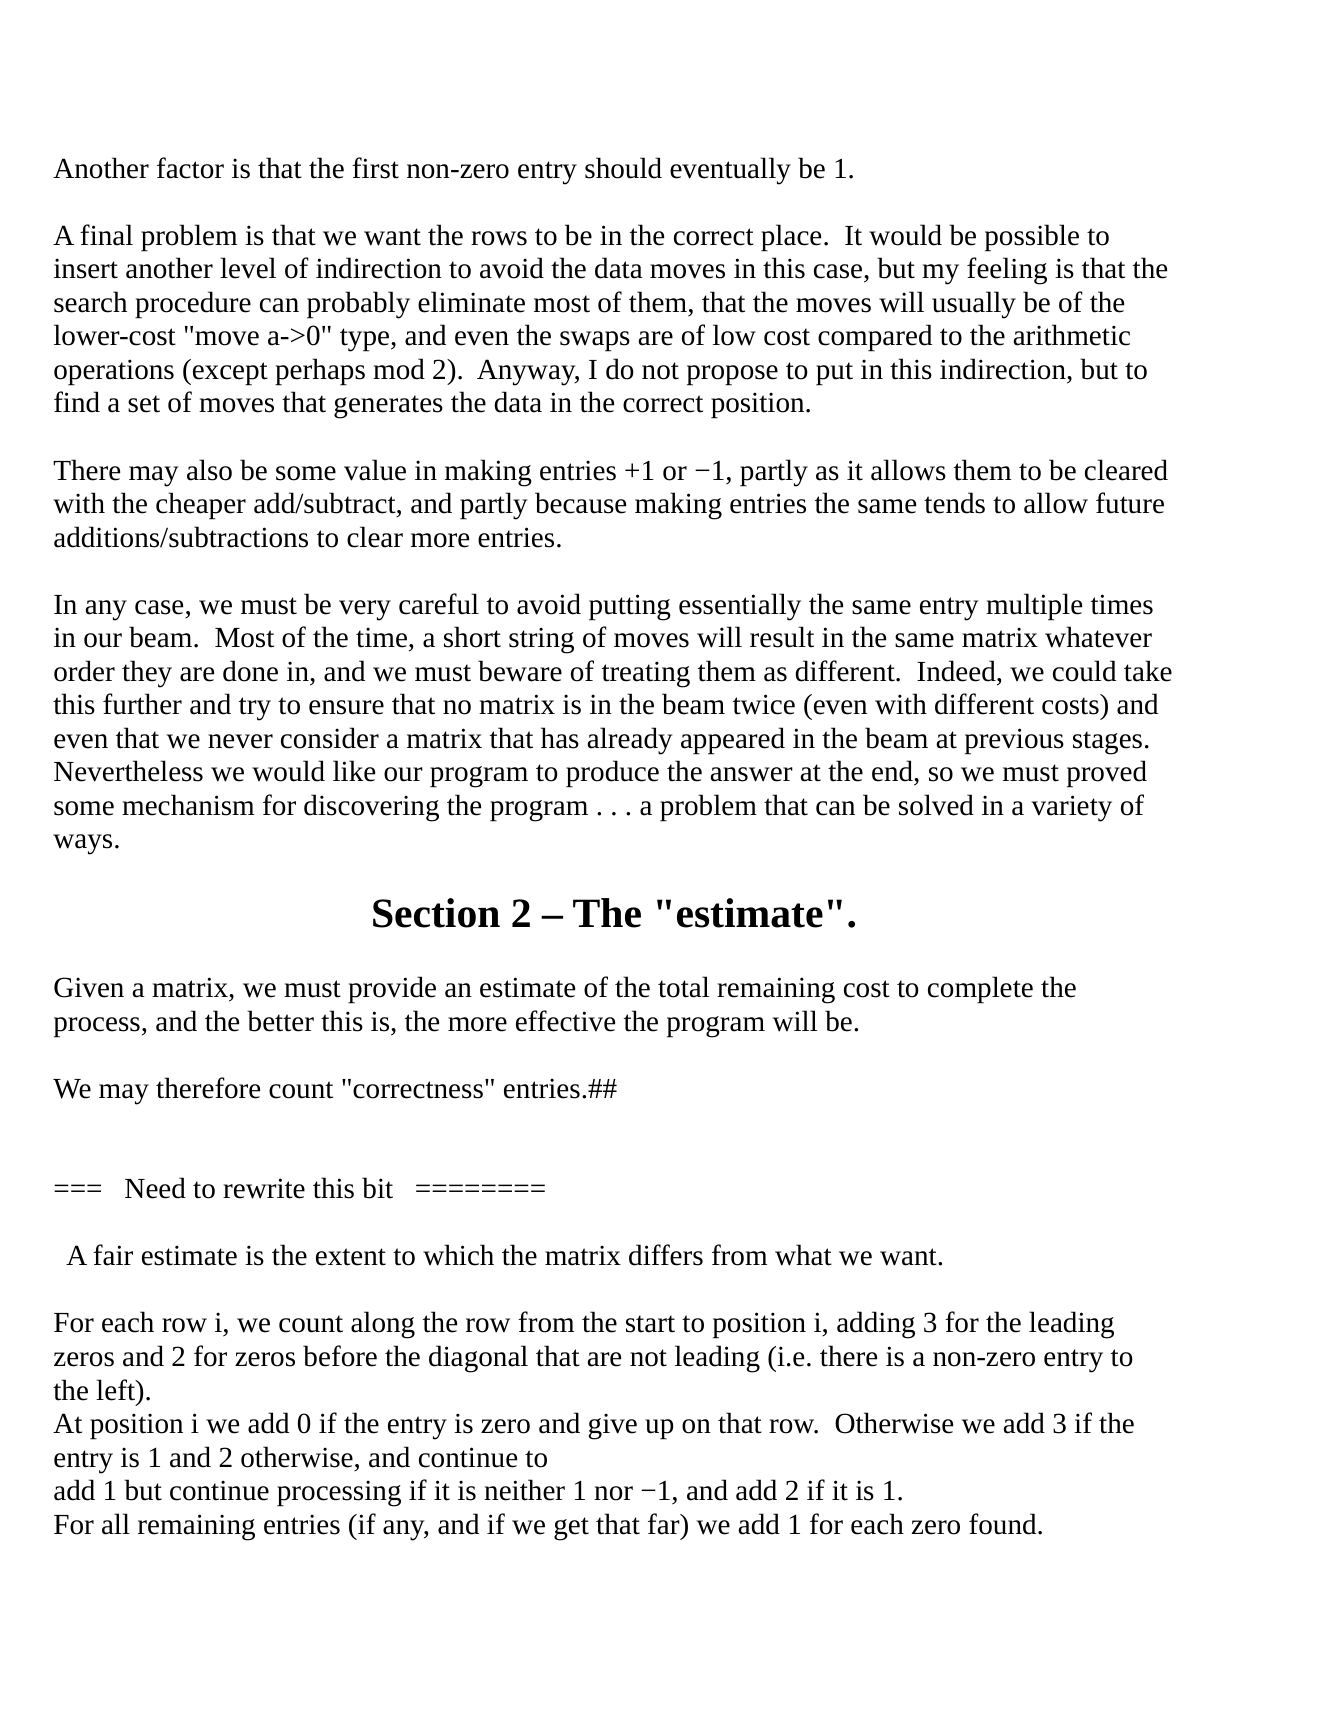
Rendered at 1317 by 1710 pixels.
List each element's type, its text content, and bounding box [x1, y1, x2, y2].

text There may also be some value in making entries +1 or −1, partly as it allows them to be cleared with the cheaper add/subtract, and partly because making entries the same tends to allow future additions/subtractions to clear more entries. [53, 453, 1174, 553]
text Another factor is that the first non-zero entry should eventually be 1. [53, 151, 1174, 184]
text === Need to rewrite this bit ======== [53, 1171, 1174, 1205]
text At position i we add 0 if the entry is zero and give up on that row. Otherwise we add 3 if the entry is 1 and 2 otherwise, and continue to [53, 1406, 1174, 1473]
text In any case, we must be very careful to avoid putting essentially the same entry multiple times in our beam. Most of the time, a short string of moves will result in the same matrix whatever order they are done in, and we must beware of treating them as different. Indeed, we could take this further and try to ensure that no matrix is in the beam twice (even with different costs) and even that we never consider a matrix that has already appeared in the beam at previous stages. Nevertheless we would like our program to produce the answer at the end, so we must proved some mechanism for discovering the program . . . a problem that can be solved in a variety of ways. [53, 587, 1174, 855]
text Given a matrix, we must provide an estimate of the total remaining cost to complete the process, and the better this is, the more effective the program will be. [53, 970, 1174, 1037]
text add 1 but continue processing if it is neither 1 nor −1, and add 2 if it is 1. [53, 1473, 1174, 1507]
text We may therefore count "correctness" entries.## [53, 1071, 1174, 1104]
text Section 2 – The "estimate". [53, 889, 1174, 937]
text A final problem is that we want the rows to be in the correct place. It would be possible to insert another level of indirection to avoid the data moves in this case, but my feeling is that the search procedure can probably eliminate most of them, that the moves will usually be of the lower-cost "move a->0" type, and even the swaps are of low cost compared to the arithmetic operations (except perhaps mod 2). Anyway, I do not propose to put in this indirection, but to find a set of moves that generates the data in the correct position. [53, 218, 1174, 419]
text For all remaining entries (if any, and if we get that far) we add 1 for each zero found. [53, 1507, 1174, 1540]
text For each row i, we count along the row from the start to position i, adding 3 for the leading zeros and 2 for zeros before the diagonal that are not leading (i.e. there is a non-zero entry to the left). [53, 1306, 1174, 1406]
text A fair estimate is the extent to which the matrix differs from what we want. [53, 1238, 1174, 1272]
